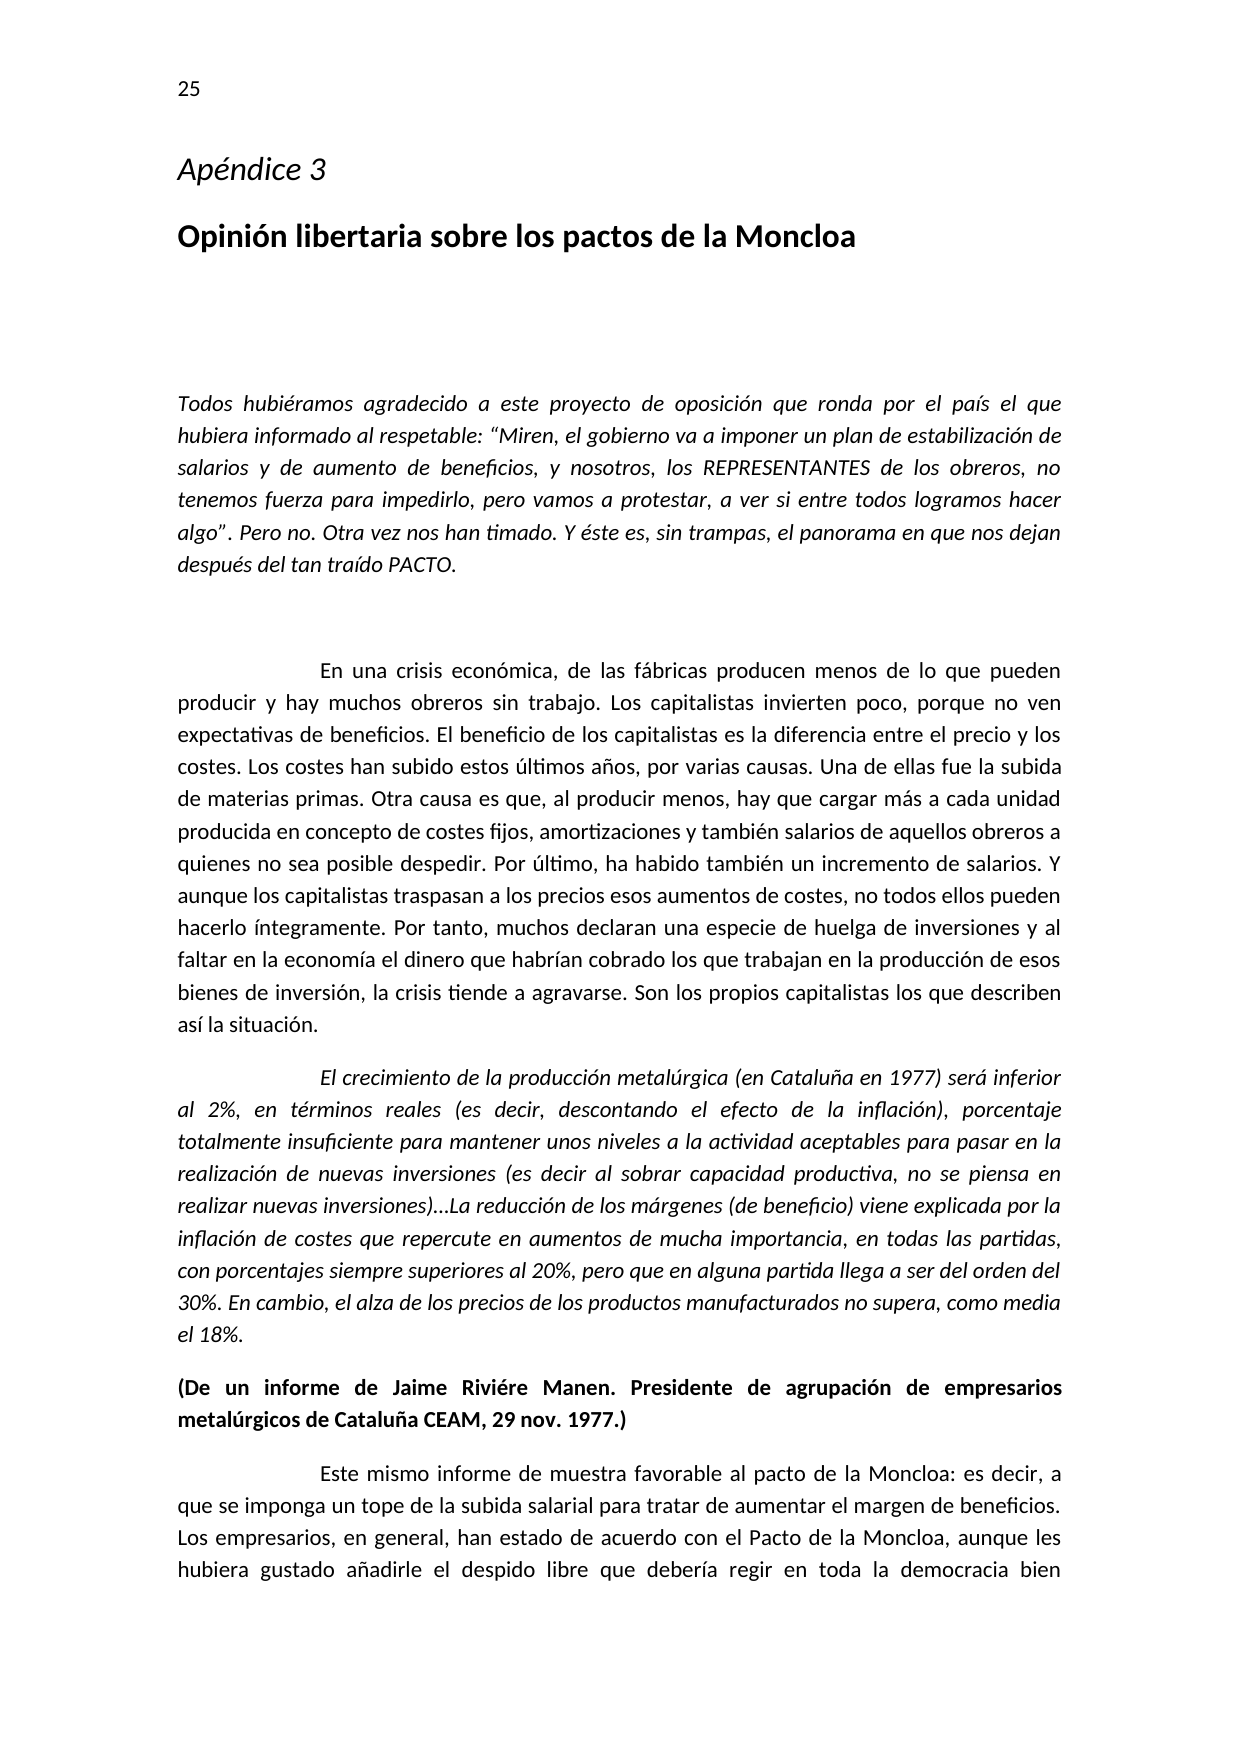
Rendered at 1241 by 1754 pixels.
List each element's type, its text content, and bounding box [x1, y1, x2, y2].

text El crecimiento de la producción metalúrgica (en Cataluña en 1977) será inferior al 2%, en términos reales (es decir, descontando el efecto de la inflación), porcentaje totalmente insuficiente para mantener unos niveles a la actividad aceptables para pasar en la realización de nuevas inversiones (es decir al sobrar capacidad productiva, no se piensa en realizar nuevas inversiones)…La reducción de los márgenes (de beneficio) viene explicada por la inflación de costes que repercute en aumentos de mucha importancia, en todas las partidas, con porcentajes siempre superiores al 20%, pero que en alguna partida llega a ser del orden del 30%. En cambio, el alza de los precios de los productos manufacturados no supera, como media el 18%. [177, 1063, 1063, 1348]
text (De un informe de Jaime Riviére Manen. Presidente de agrupación de empresarios metalúrgicos de Cataluña CEAM, 29 nov. 1977.) [177, 1373, 1063, 1434]
text Opinión libertaria sobre los pactos de la Moncloa [177, 215, 1063, 256]
text En una crisis económica, de las fábricas producen menos de lo que pueden producir y hay muchos obreros sin trabajo. Los capitalistas invierten poco, porque no ven expectativas de beneficios. El beneficio de los capitalistas es la diferencia entre el precio y los costes. Los costes han subido estos últimos años, por varias causas. Una de ellas fue la subida de materias primas. Otra causa es que, al producir menos, hay que cargar más a cada unidad producida en concepto de costes fijos, amortizaciones y también salarios de aquellos obreros a quienes no sea posible despedir. Por último, ha habido también un incremento de salarios. Y aunque los capitalistas traspasan a los precios esos aumentos de costes, no todos ellos pueden hacerlo íntegramente. Por tanto, muchos declaran una especie de huelga de inversiones y al faltar en la economía el dinero que habrían cobrado los que trabajan en la producción de esos bienes de inversión, la crisis tiende a agravarse. Son los propios capitalistas los que describen así la situación. [177, 656, 1063, 1038]
text Todos hubiéramos agradecido a este proyecto de oposición que ronda por el país el que hubiera informado al respetable: “Miren, el gobierno va a imponer un plan de estabilización de salarios y de aumento de beneficios, y nosotros, los REPRESENTANTES de los obreros, no tenemos fuerza para impedirlo, pero vamos a protestar, a ver si entre todos logramos hacer algo”. Pero no. Otra vez nos han timado. Y éste es, sin trampas, el panorama en que nos dejan después del tan traído PACTO. [177, 389, 1063, 578]
text Apéndice 3 [177, 148, 1063, 188]
text Este mismo informe de muestra favorable al pacto de la Moncloa: es decir, a que se imponga un tope de la subida salarial para tratar de aumentar el margen de beneficios. Los empresarios, en general, han estado de acuerdo con el Pacto de la Moncloa, aunque les hubiera gustado añadirle el despido libre que debería regir en toda la democracia bien [177, 1459, 1063, 1583]
